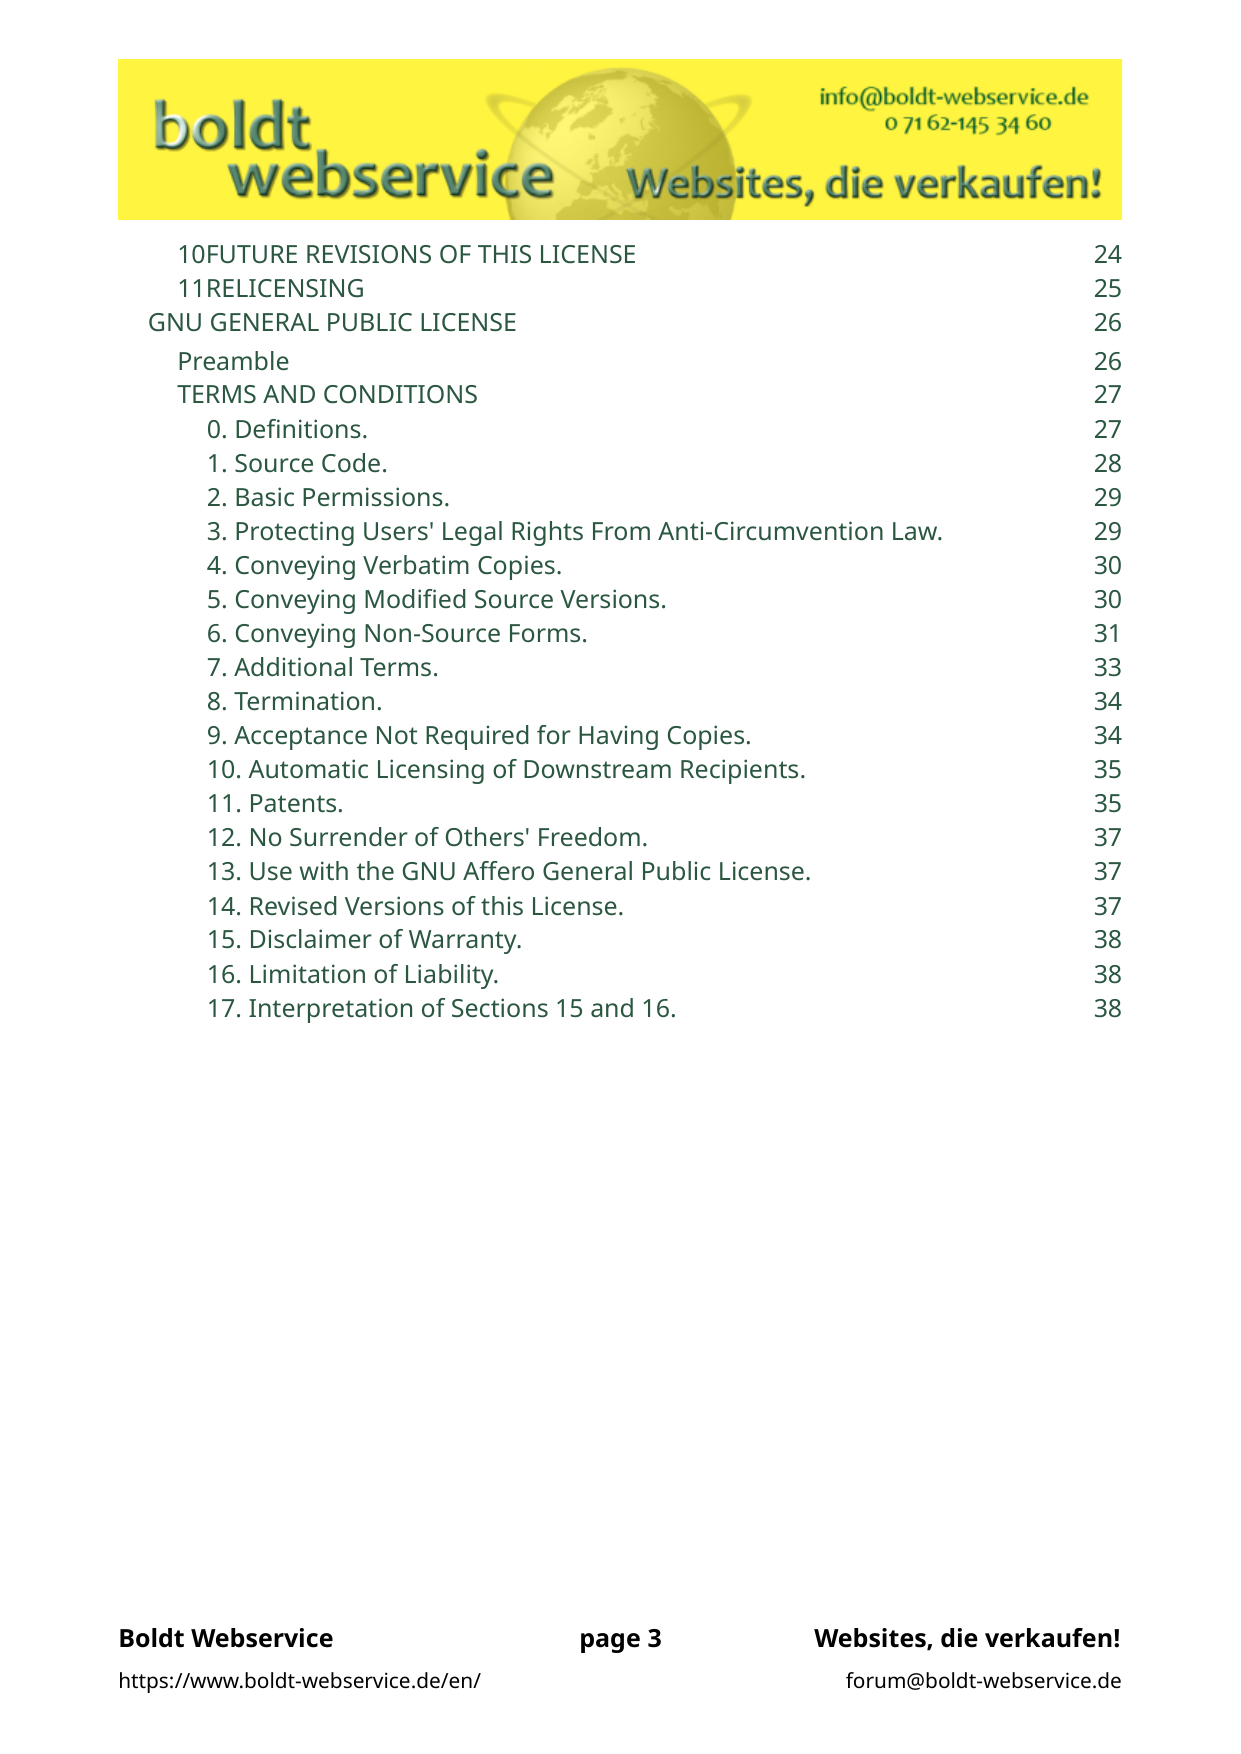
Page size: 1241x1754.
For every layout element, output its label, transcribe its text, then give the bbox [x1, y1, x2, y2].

text 17. Interpretation of Sections 15 and 16. 38 [207, 990, 1122, 1024]
text GNU GENERAL PUBLIC LICENSE 26 [148, 304, 1122, 338]
text 4. Conveying Verbatim Copies. 30 [207, 547, 1122, 582]
text 15. Disclaimer of Warranty. 38 [207, 922, 1122, 956]
text 1. Source Code. 28 [207, 445, 1122, 479]
text 10. Automatic Licensing of Downstream Recipients. 35 [207, 752, 1122, 786]
text 13. Use with the GNU Affero General Public License. 37 [207, 854, 1122, 888]
text Preamble 26 [177, 343, 1122, 377]
text 9. Acceptance Not Required for Having Copies. 34 [207, 718, 1122, 752]
text 2. Basic Permissions. 29 [207, 479, 1122, 513]
text 6. Conveying Non-Source Forms. 31 [207, 616, 1122, 650]
text 14. Revised Versions of this License. 37 [207, 888, 1122, 922]
picture [118, 59, 1123, 220]
text 7. Additional Terms. 33 [207, 650, 1122, 684]
text 8. Termination. 34 [207, 684, 1122, 718]
text 11RELICENSING 25 [177, 270, 1122, 304]
text 11. Patents. 35 [207, 786, 1122, 820]
text 0. Definitions. 27 [207, 411, 1122, 445]
text 3. Protecting Users' Legal Rights From Anti-Circumvention Law. 29 [207, 513, 1122, 547]
text 5. Conveying Modified Source Versions. 30 [207, 582, 1122, 616]
text 12. No Surrender of Others' Freedom. 37 [207, 820, 1122, 854]
text TERMS AND CONDITIONS 27 [177, 377, 1122, 411]
text 16. Limitation of Liability. 38 [207, 956, 1122, 990]
text 10FUTURE REVISIONS OF THIS LICENSE 24 [177, 236, 1122, 270]
